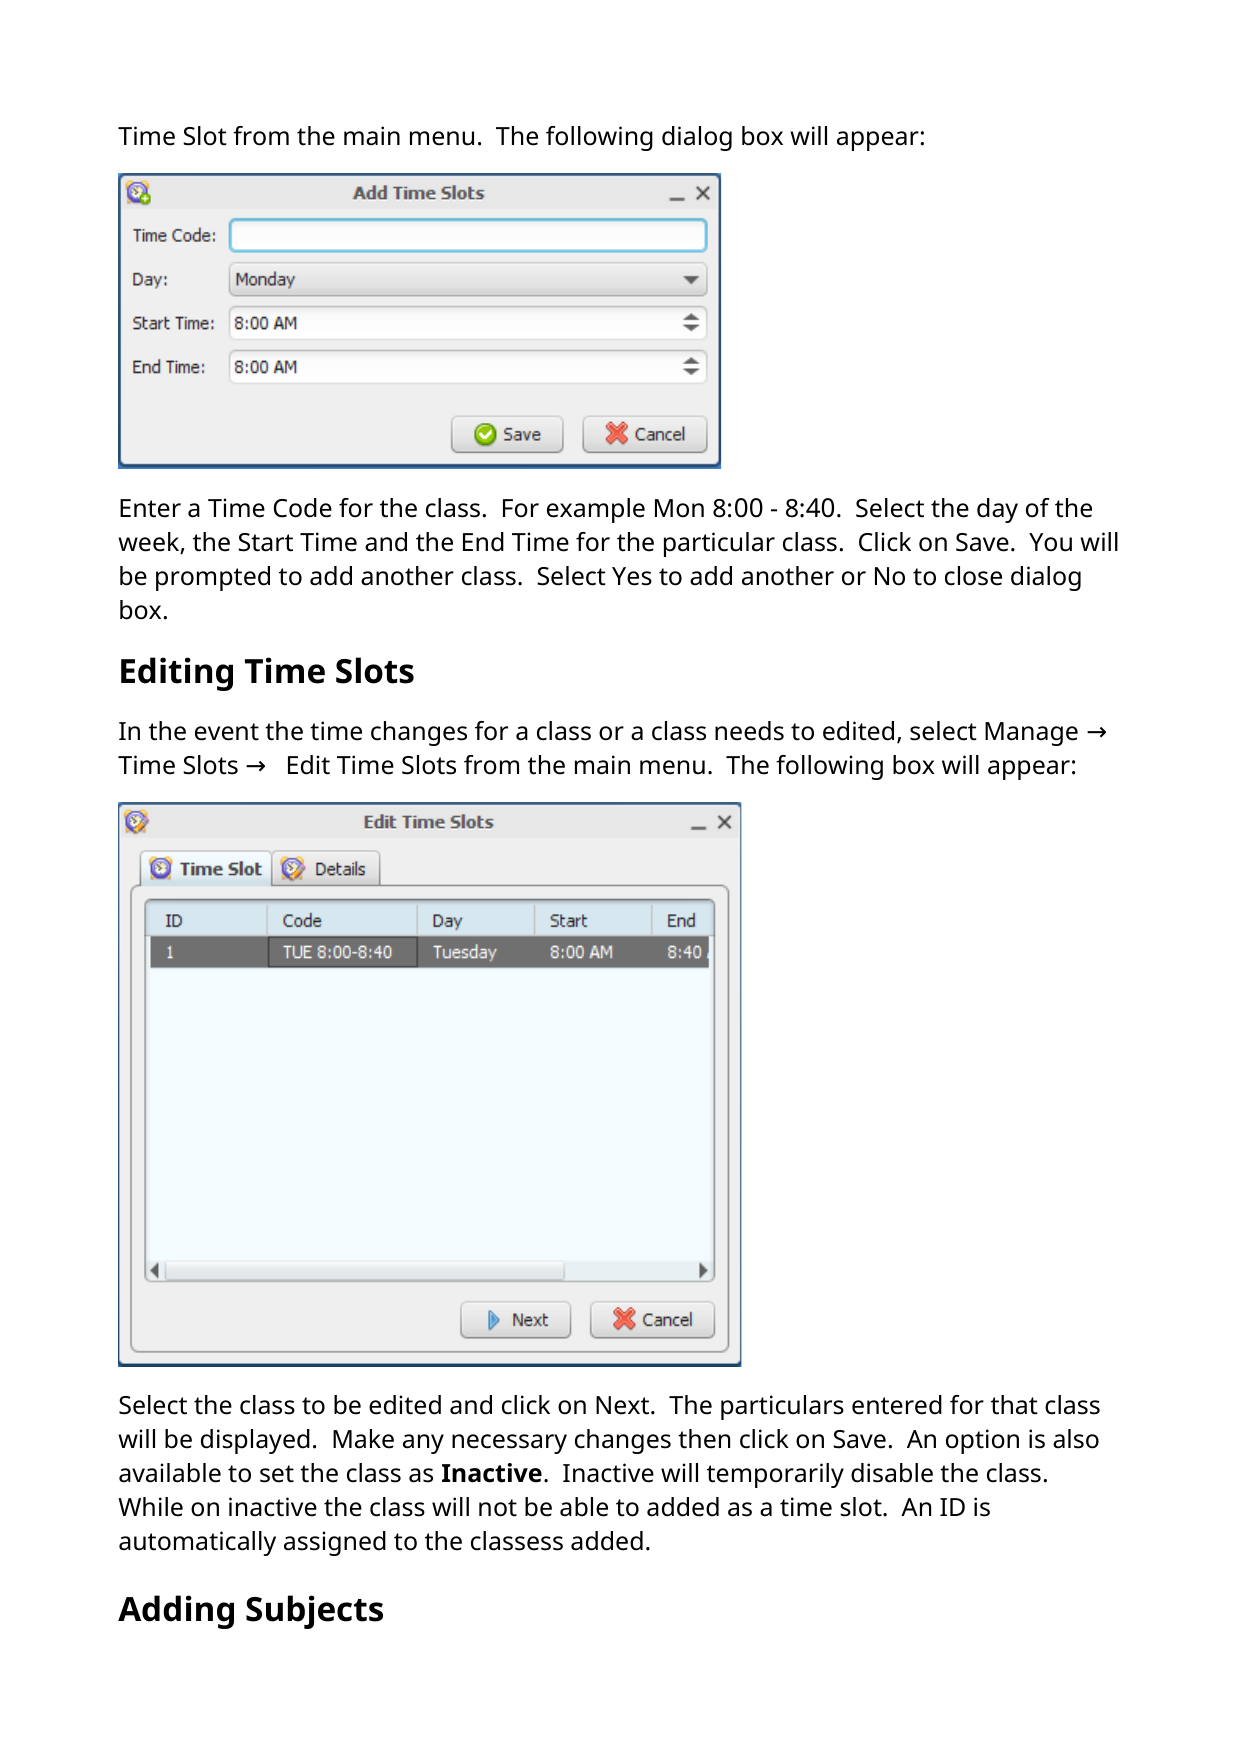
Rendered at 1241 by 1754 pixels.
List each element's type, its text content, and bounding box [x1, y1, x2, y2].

text Select the class to be edited and click on Next. The particulars entered for that class will be displayed. Make any necessary changes then click on Save. An option is also available to set the class as Inactive. Inactive will temporarily disable the class. While on inactive the class will not be able to added as a time slot. An ID is automatically assigned to the classess added. [118, 1388, 1122, 1558]
text Adding Subjects [118, 1586, 1122, 1632]
text In the event the time changes for a class or a class needs to edited, select Manage → Time Slots → Edit Time Slots from the main menu. The following box will appear: [118, 714, 1122, 782]
text Enter a Time Code for the class. For example Mon 8:00 - 8:40. Select the day of the week, the Start Time and the End Time for the particular class. Click on Save. You will be prompted to add another class. Select Yes to add another or No to close dialog box. [118, 489, 1122, 627]
text Time Slot from the main menu. The following dialog box will appear: [118, 118, 1122, 152]
text Editing Time Slots [118, 648, 1122, 693]
